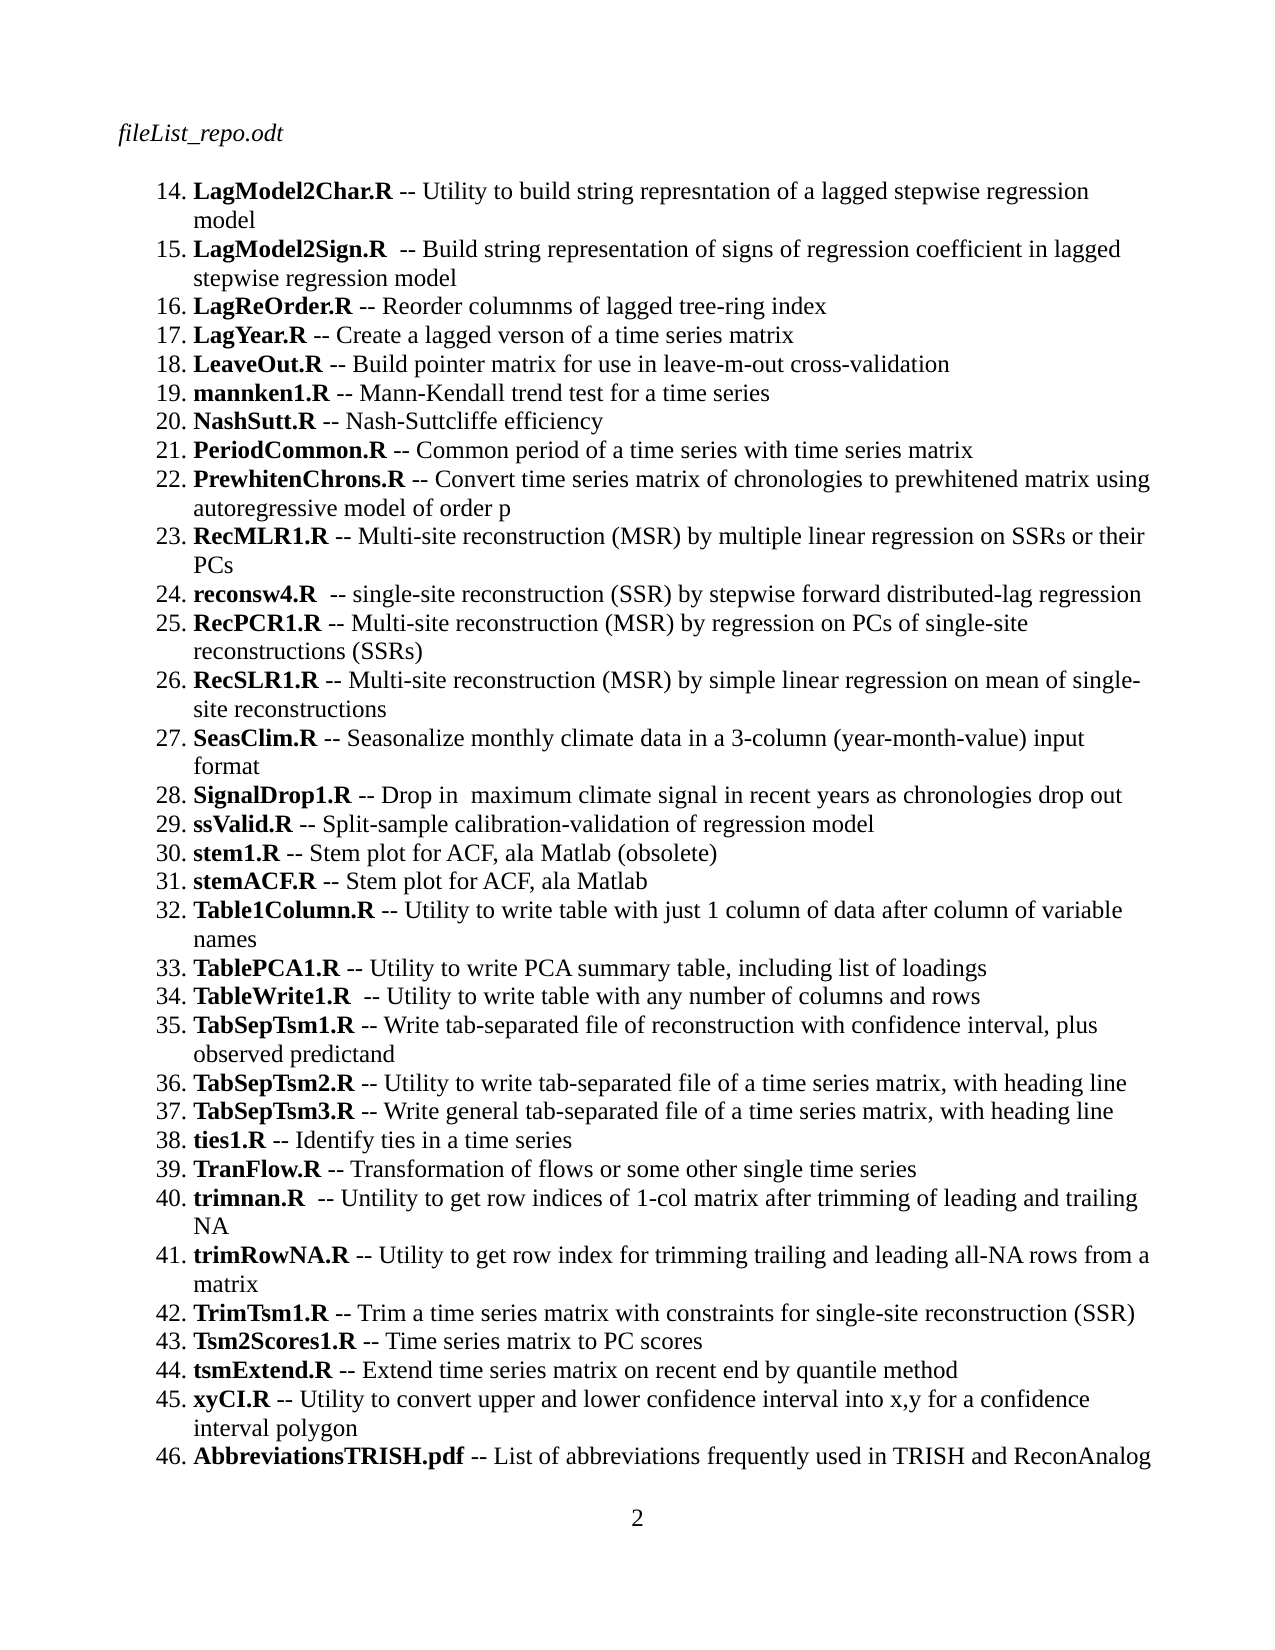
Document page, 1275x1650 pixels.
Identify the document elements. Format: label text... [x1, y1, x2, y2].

list Table1Column.R -- Utility to write table with just 1 column of data after column of variable names [156, 895, 1157, 953]
list xyCI.R -- Utility to convert upper and lower confidence interval into x,y for a confidence interval polygon [156, 1384, 1157, 1441]
list PeriodCommon.R -- Common period of a time series with time series matrix [156, 435, 1157, 464]
list TrimTsm1.R -- Trim a time series matrix with constraints for single-site reconstruction (SSR) [156, 1298, 1157, 1326]
list TabSepTsm2.R -- Utility to write tab-separated file of a time series matrix, with heading line [156, 1068, 1157, 1096]
list TranFlow.R -- Transformation of flows or some other single time series [156, 1154, 1157, 1183]
list RecSLR1.R -- Multi-site reconstruction (MSR) by simple linear regression on mean of single-site reconstructions [156, 665, 1157, 723]
list stem1.R -- Stem plot for ACF, ala Matlab (obsolete) [156, 838, 1157, 866]
list NashSutt.R -- Nash-Suttcliffe efficiency [156, 406, 1157, 435]
list trimnan.R -- Untility to get row indices of 1-col matrix after trimming of leading and trailing NA [156, 1183, 1157, 1240]
list LagModel2Sign.R -- Build string representation of signs of regression coefficient in lagged stepwise regression model [156, 234, 1157, 291]
list TabSepTsm1.R -- Write tab-separated file of reconstruction with confidence interval, plus observed predictand [156, 1010, 1157, 1068]
list TabSepTsm3.R -- Write general tab-separated file of a time series matrix, with heading line [156, 1096, 1157, 1125]
list AbbreviationsTRISH.pdf -- List of abbreviations frequently used in TRISH and ReconAnalog [156, 1441, 1157, 1470]
list LagModel2Char.R -- Utility to build string represntation of a lagged stepwise regression model [156, 176, 1157, 234]
list RecMLR1.R -- Multi-site reconstruction (MSR) by multiple linear regression on SSRs or their PCs [156, 521, 1157, 579]
list TablePCA1.R -- Utility to write PCA summary table, including list of loadings [156, 953, 1157, 981]
list reconsw4.R -- single-site reconstruction (SSR) by stepwise forward distributed-lag regression [156, 579, 1157, 608]
list PrewhitenChrons.R -- Convert time series matrix of chronologies to prewhitened matrix using autoregressive model of order p [156, 464, 1157, 521]
list mannken1.R -- Mann-Kendall trend test for a time series [156, 378, 1157, 406]
list SeasClim.R -- Seasonalize monthly climate data in a 3-column (year-month-value) input format [156, 723, 1157, 780]
list stemACF.R -- Stem plot for ACF, ala Matlab [156, 866, 1157, 895]
list RecPCR1.R -- Multi-site reconstruction (MSR) by regression on PCs of single-site reconstructions (SSRs) [156, 608, 1157, 665]
list trimRowNA.R -- Utility to get row index for trimming trailing and leading all-NA rows from a matrix [156, 1240, 1157, 1298]
list LagYear.R -- Create a lagged verson of a time series matrix [156, 320, 1157, 349]
list LeaveOut.R -- Build pointer matrix for use in leave-m-out cross-validation [156, 349, 1157, 378]
list LagReOrder.R -- Reorder columnms of lagged tree-ring index [156, 291, 1157, 320]
list TableWrite1.R -- Utility to write table with any number of columns and rows [156, 981, 1157, 1010]
list ties1.R -- Identify ties in a time series [156, 1125, 1157, 1154]
list SignalDrop1.R -- Drop in maximum climate signal in recent years as chronologies drop out [156, 780, 1157, 809]
list ssValid.R -- Split-sample calibration-validation of regression model [156, 809, 1157, 838]
list Tsm2Scores1.R -- Time series matrix to PC scores [156, 1326, 1157, 1355]
list tsmExtend.R -- Extend time series matrix on recent end by quantile method [156, 1355, 1157, 1384]
